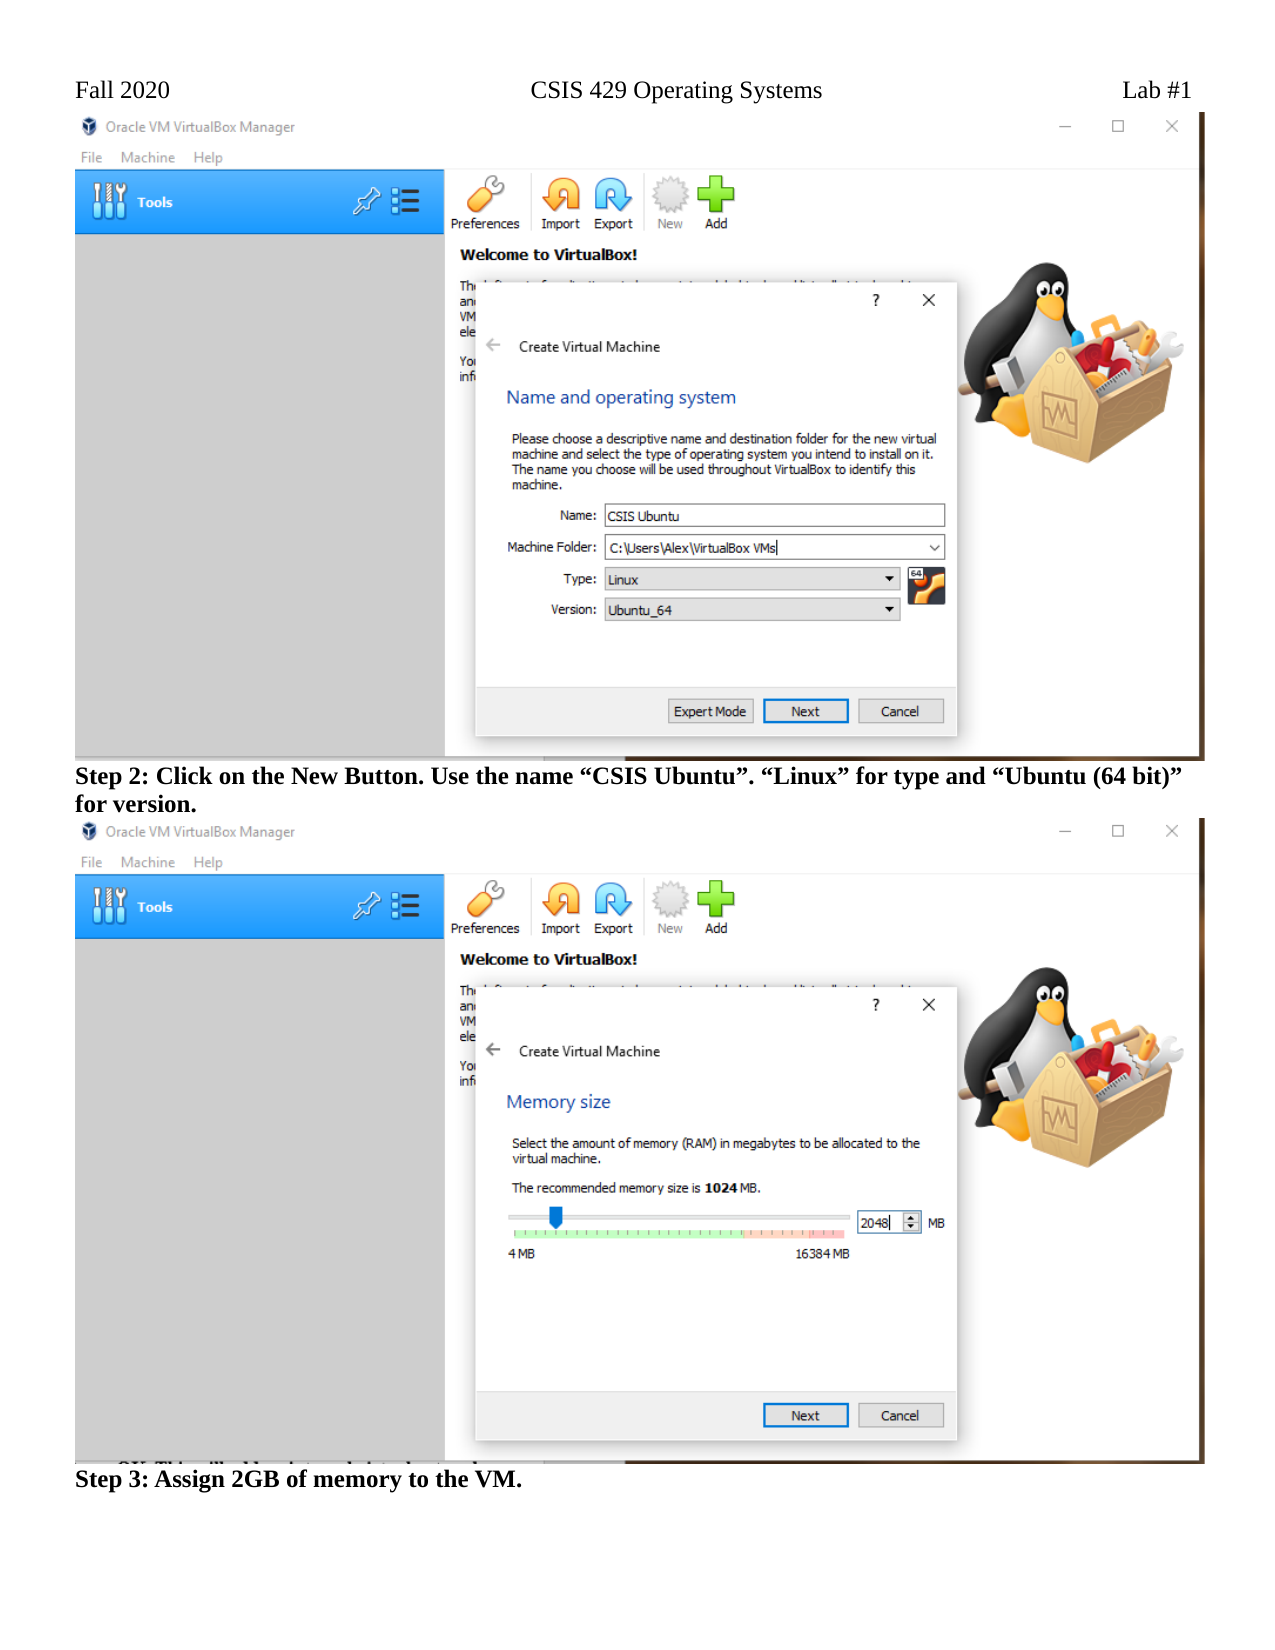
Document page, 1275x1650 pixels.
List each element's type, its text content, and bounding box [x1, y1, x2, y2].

text Step 2: Click on the New Button. Use the name “CSIS Ubuntu”. “Linux” for type and “Ubuntu (64 bit)” for version. [75, 761, 1205, 818]
text Step 3: Assign 2GB of memory to the VM. [75, 1464, 1205, 1493]
